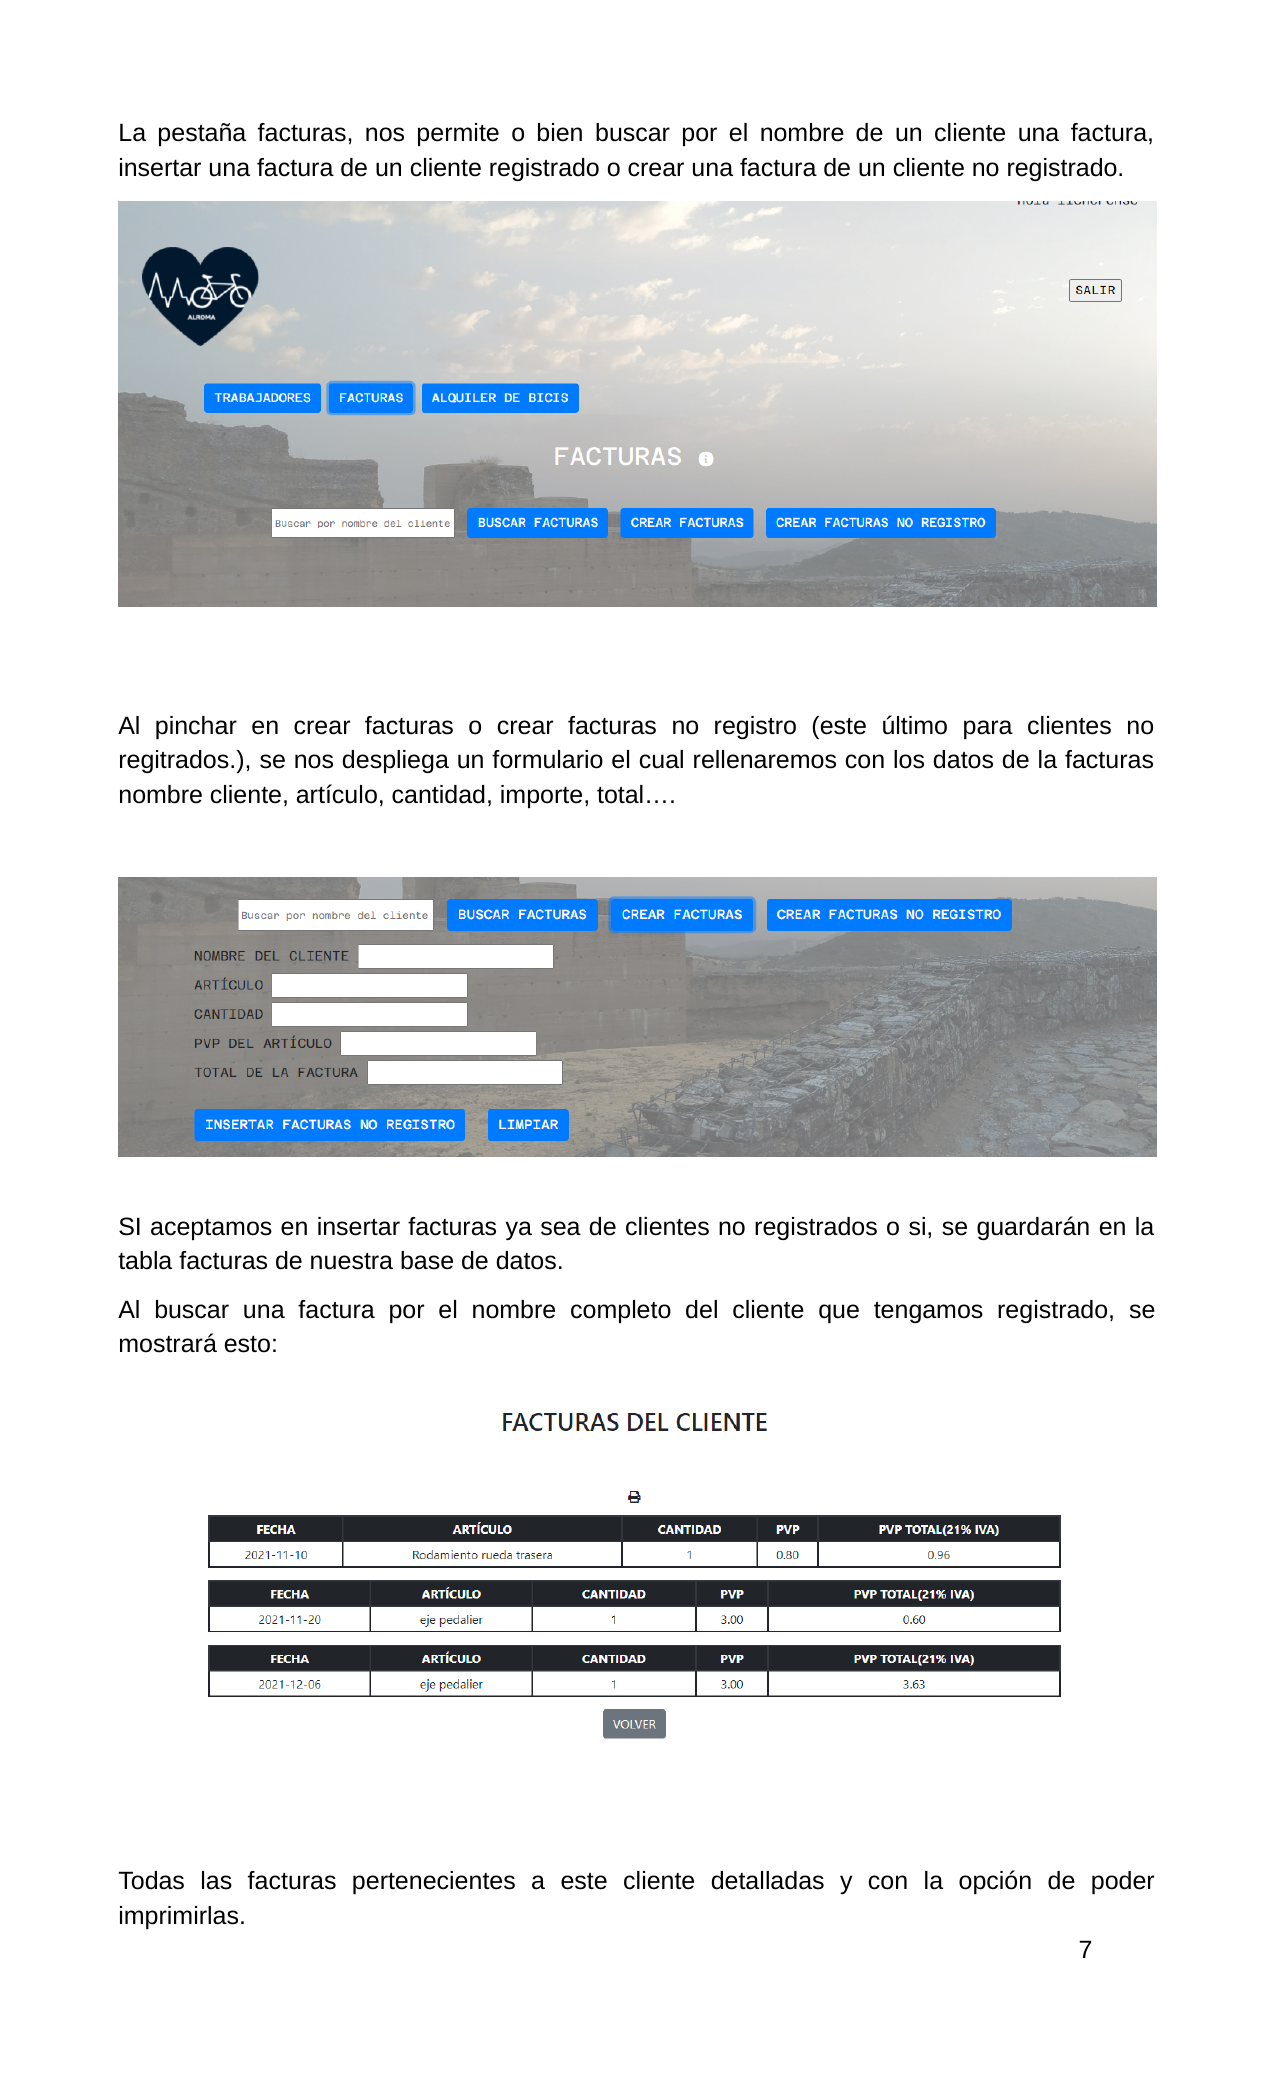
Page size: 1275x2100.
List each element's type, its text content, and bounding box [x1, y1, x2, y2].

text SI aceptamos en insertar facturas ya sea de clientes no registrados o si, se guardarán en la tabla facturas de nuestra base de datos. [118, 1211, 1157, 1275]
text Al buscar una factura por el nombre completo del cliente que tengamos registrado, se mostrará esto: [118, 1295, 1157, 1358]
picture [118, 1378, 1157, 1812]
picture [118, 201, 1157, 607]
text La pestaña facturas, nos permite o bien buscar por el nombre de un cliente una factura, insertar una factura de un cliente registrado o crear una factura de un cliente no registrado. [118, 118, 1157, 181]
text Todas las facturas pertenecientes a este cliente detalladas y con la opción de poder imprimirlas. 7 [118, 1866, 1157, 1964]
picture [118, 877, 1157, 1157]
text Al pinchar en crear facturas o crear facturas no registro (este último para clientes no regitrados.), se nos despliega un formulario el cual rellenaremos con los datos de la facturas nombre cliente, artículo, cantidad, importe, total…. [118, 711, 1157, 808]
